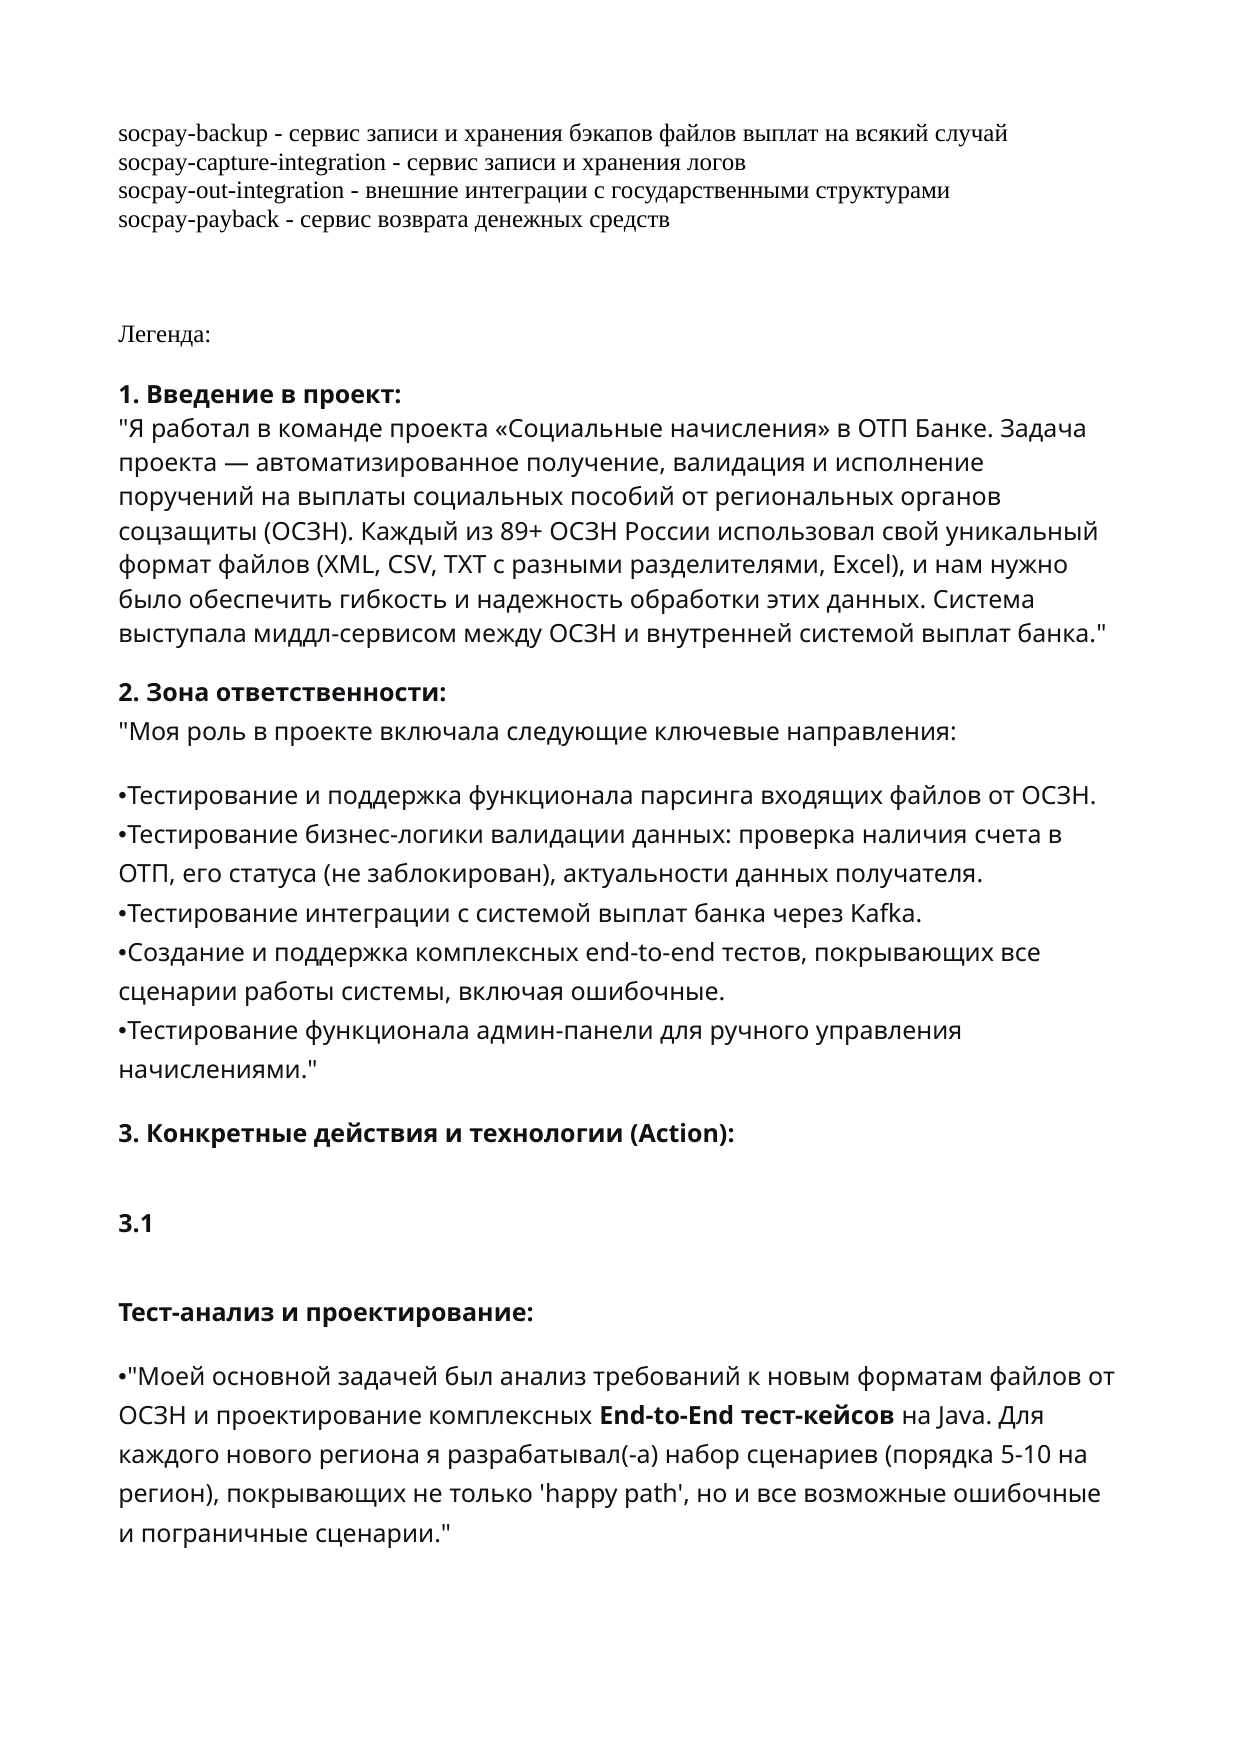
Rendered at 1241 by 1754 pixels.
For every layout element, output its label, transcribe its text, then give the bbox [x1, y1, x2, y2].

text socpay-out-integration - внешние интеграции с государственными структурами [118, 176, 1122, 204]
text 3.1 [118, 1205, 1122, 1239]
list Тестирование интеграции с системой выплат банка через Kafka. [118, 895, 1122, 929]
text 2. Зона ответственности: "Моя роль в проекте включала следующие ключевые направления: [118, 674, 1122, 748]
list Тестирование функционала админ-панели для ручного управления начислениями." [118, 1013, 1122, 1086]
text socpay-backup - сервис записи и хранения бэкапов файлов выплат на всякий случай [118, 118, 1122, 147]
text socpay-capture-integration - сервис записи и хранения логов [118, 147, 1122, 176]
text 3. Конкретные действия и технологии (Action): [118, 1116, 1122, 1150]
list Тестирование бизнес-логики валидации данных: проверка наличия счета в ОТП, его статуса (не заблокирован), актуальности данных получателя. [118, 817, 1122, 890]
text socpay-payback - сервис возврата денежных средств Легенда: 1. Введение в проект: "Я работал в команде проекта «Социальные начисления» в ОТП Банке. Задача проекта — автоматизированное получение, валидация и исполнение поручений на выплаты социальных пособий от региональных органов соцзащиты (ОСЗН). Каждый из 89+ ОСЗН России использовал свой уникальный формат файлов (XML, CSV, TXT с разными разделителями, Excel), и нам нужно было обеспечить гибкость и надежность обработки этих данных. Система выступала миддл-сервисом между ОСЗН и внутренней системой выплат банка." [118, 204, 1122, 649]
list "Моей основной задачей был анализ требований к новым форматам файлов от ОСЗН и проектирование комплексных End-to-End тест-кейсов на Java. Для каждого нового региона я разрабатывал(-а) набор сценариев (порядка 5-10 на регион), покрывающих не только 'happy path', но и все возможные ошибочные и пограничные сценарии." [118, 1358, 1122, 1549]
list Тестирование и поддержка функционала парсинга входящих файлов от ОСЗН. [118, 778, 1122, 812]
list Создание и поддержка комплексных end-to-end тестов, покрывающих все сценарии работы системы, включая ошибочные. [118, 934, 1122, 1008]
text Тест-анализ и проектирование: [118, 1294, 1122, 1328]
